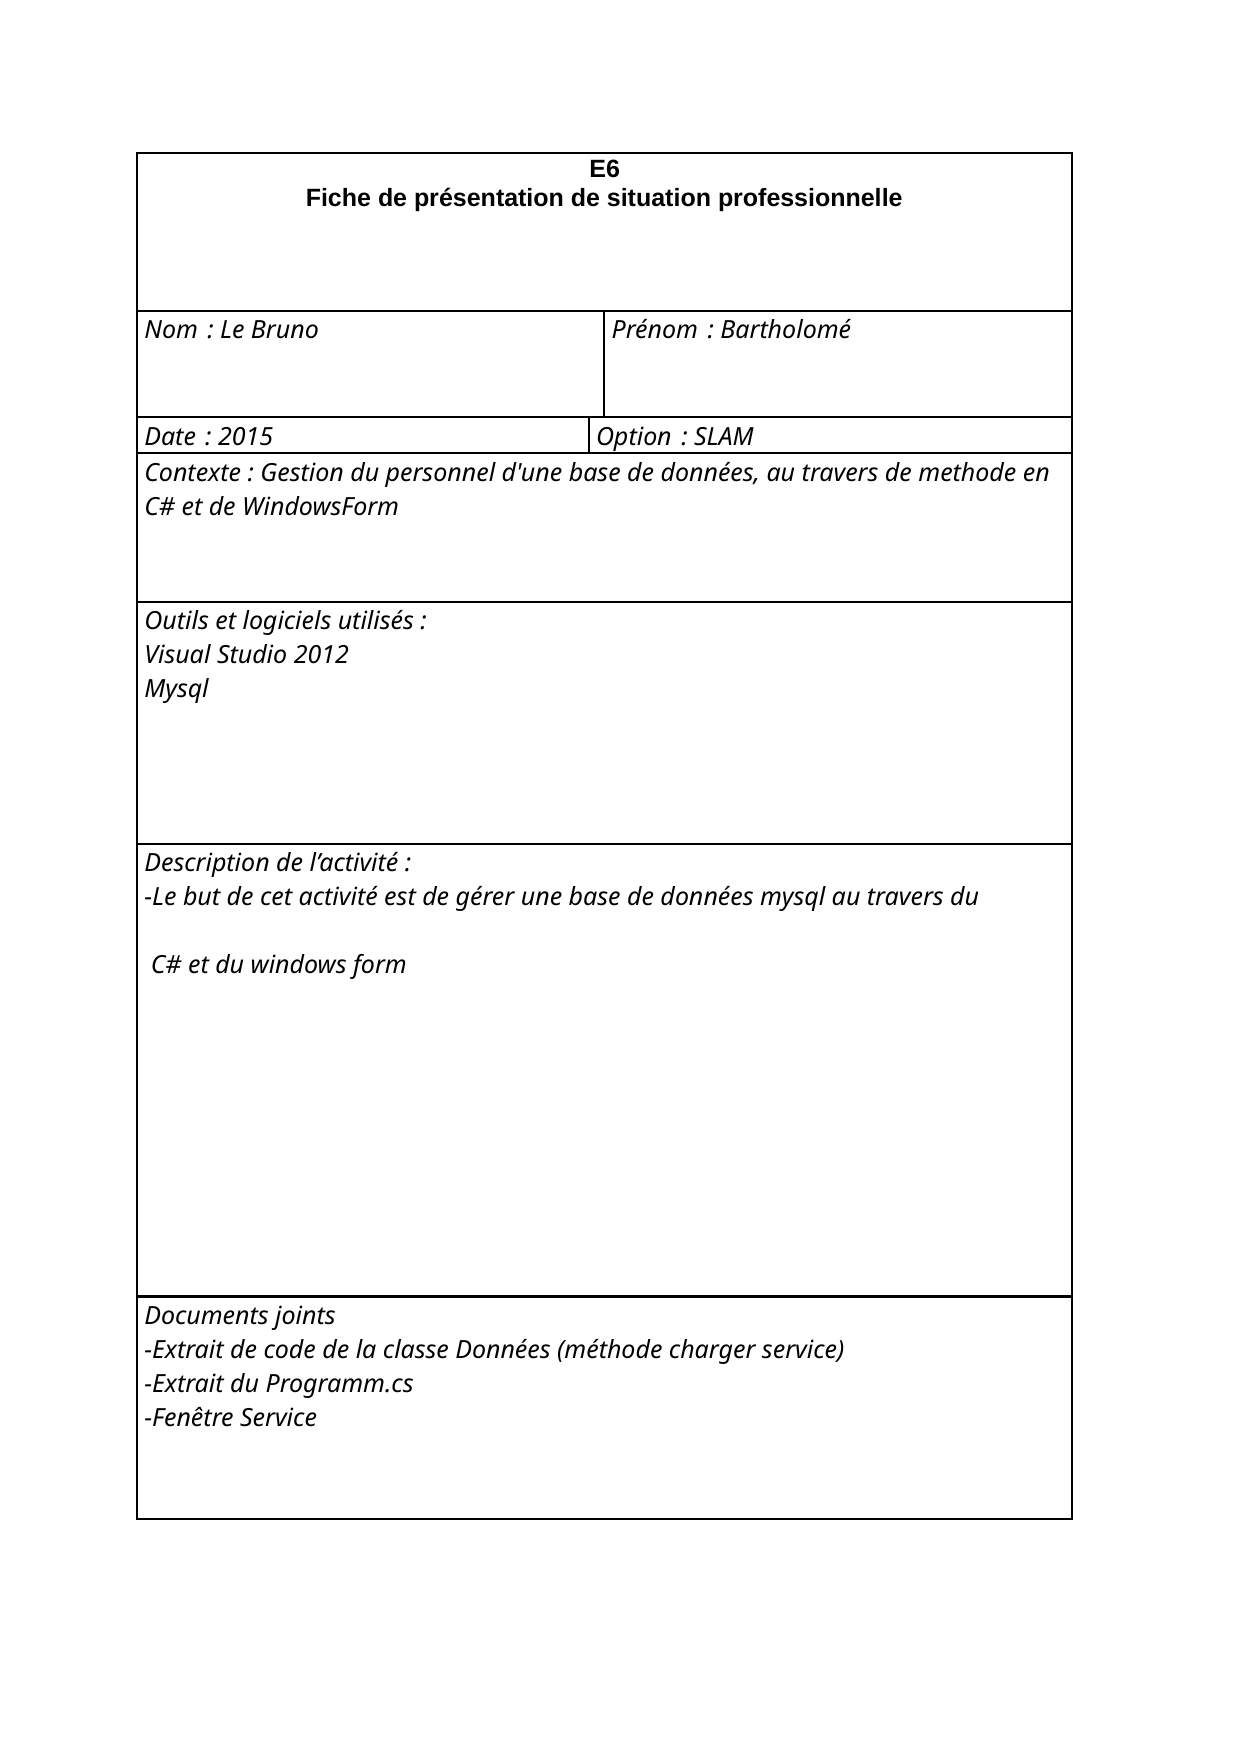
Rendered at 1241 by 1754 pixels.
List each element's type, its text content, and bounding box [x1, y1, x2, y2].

table_cell Option : SLAM [590, 418, 1071, 452]
table_cell Contexte : Gestion du personnel d'une base de données, au travers de methode en C# et de WindowsForm [138, 454, 1071, 601]
table_cell Nom : Le Bruno [138, 312, 603, 416]
table_header E6 Fiche de présentation de situation professionnelle [138, 154, 1071, 309]
table_cell Documents joints -Extrait de code de la classe Données (méthode charger service) -Extrait du Programm.cs -Fenêtre Service [138, 1298, 1071, 1518]
table_cell Outils et logiciels utilisés : Visual Studio 2012 Mysql [138, 603, 1071, 843]
table_cell Date : 2015 [138, 418, 588, 452]
table_cell Prénom : Bartholomé [605, 312, 1071, 416]
table_cell Description de l’activité : -Le but de cet activité est de gérer une base de données mysql au travers du C# et du windows form [138, 845, 1071, 1295]
